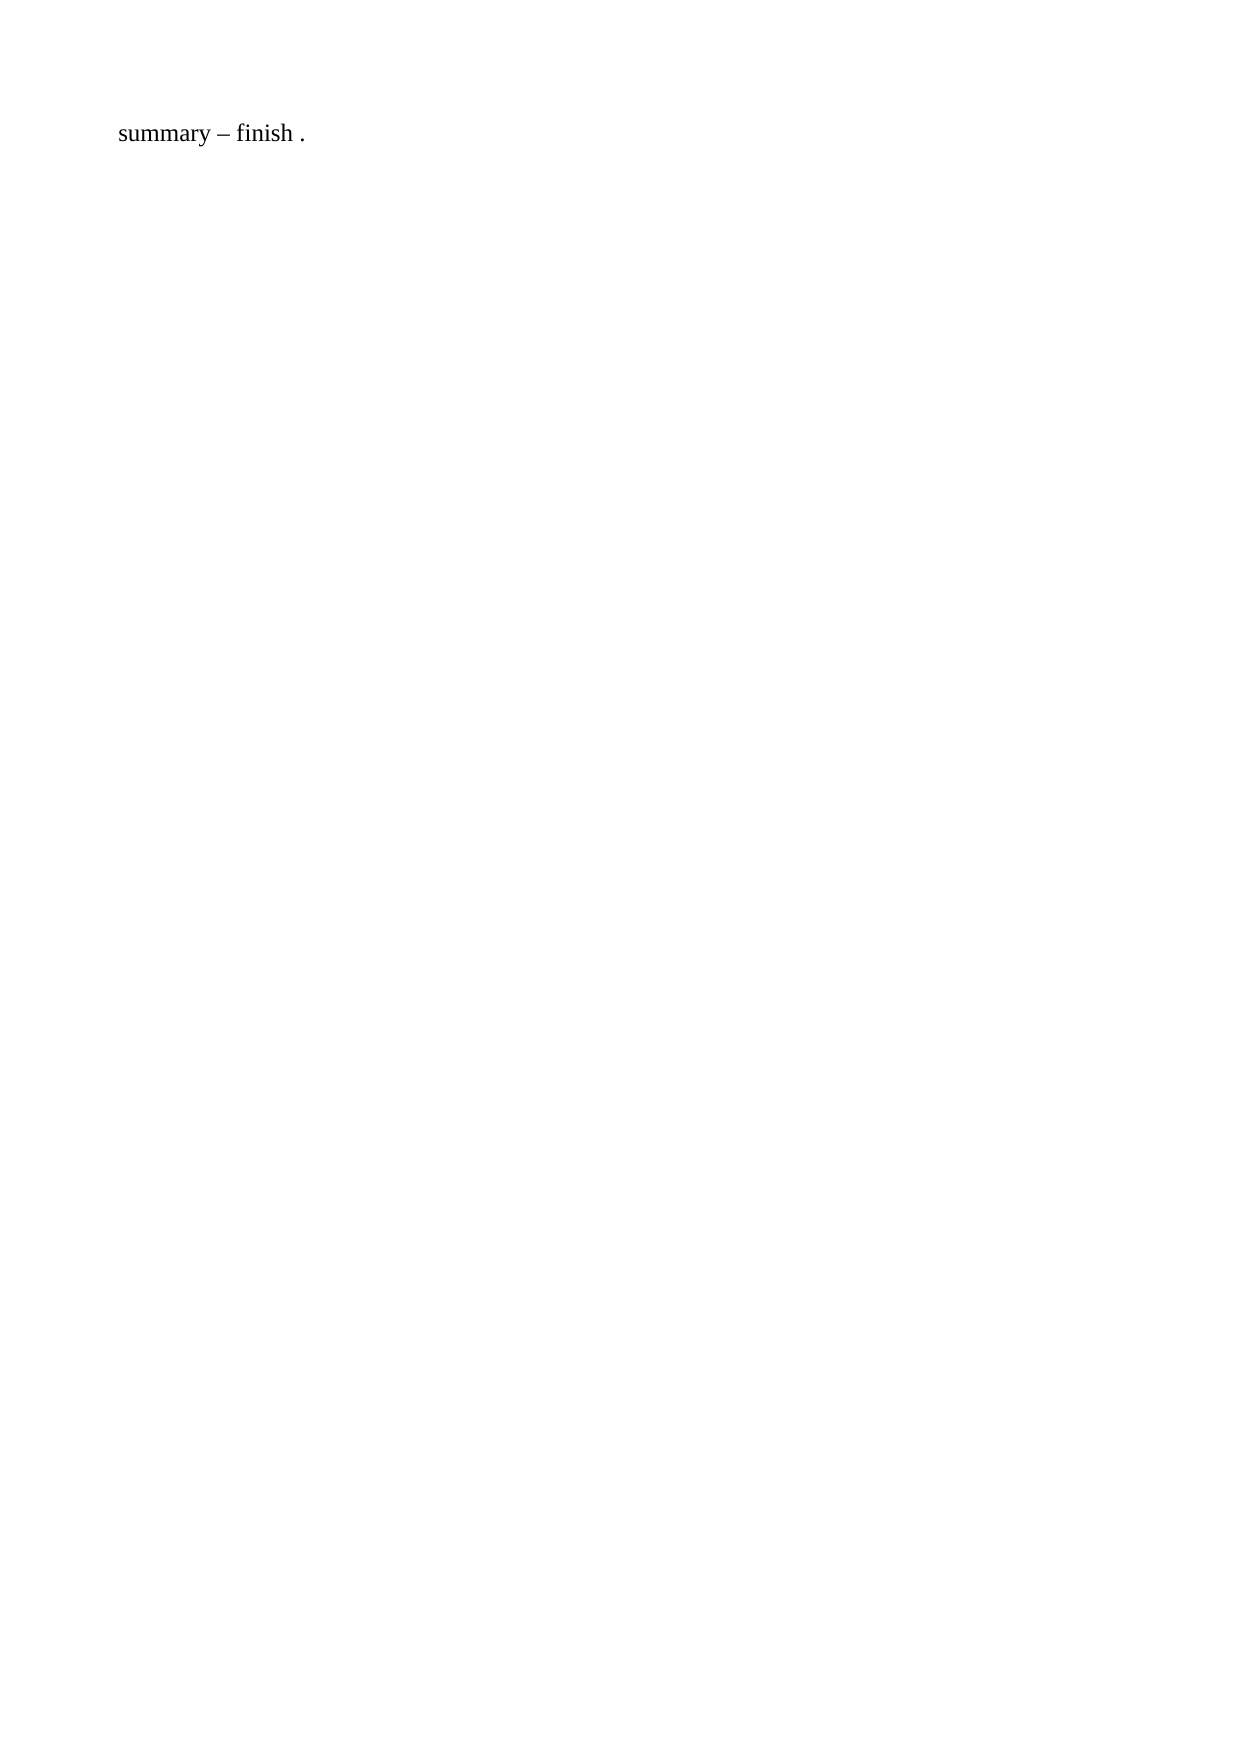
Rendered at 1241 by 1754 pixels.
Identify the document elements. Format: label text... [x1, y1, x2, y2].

text summary – finish . [118, 118, 1122, 147]
